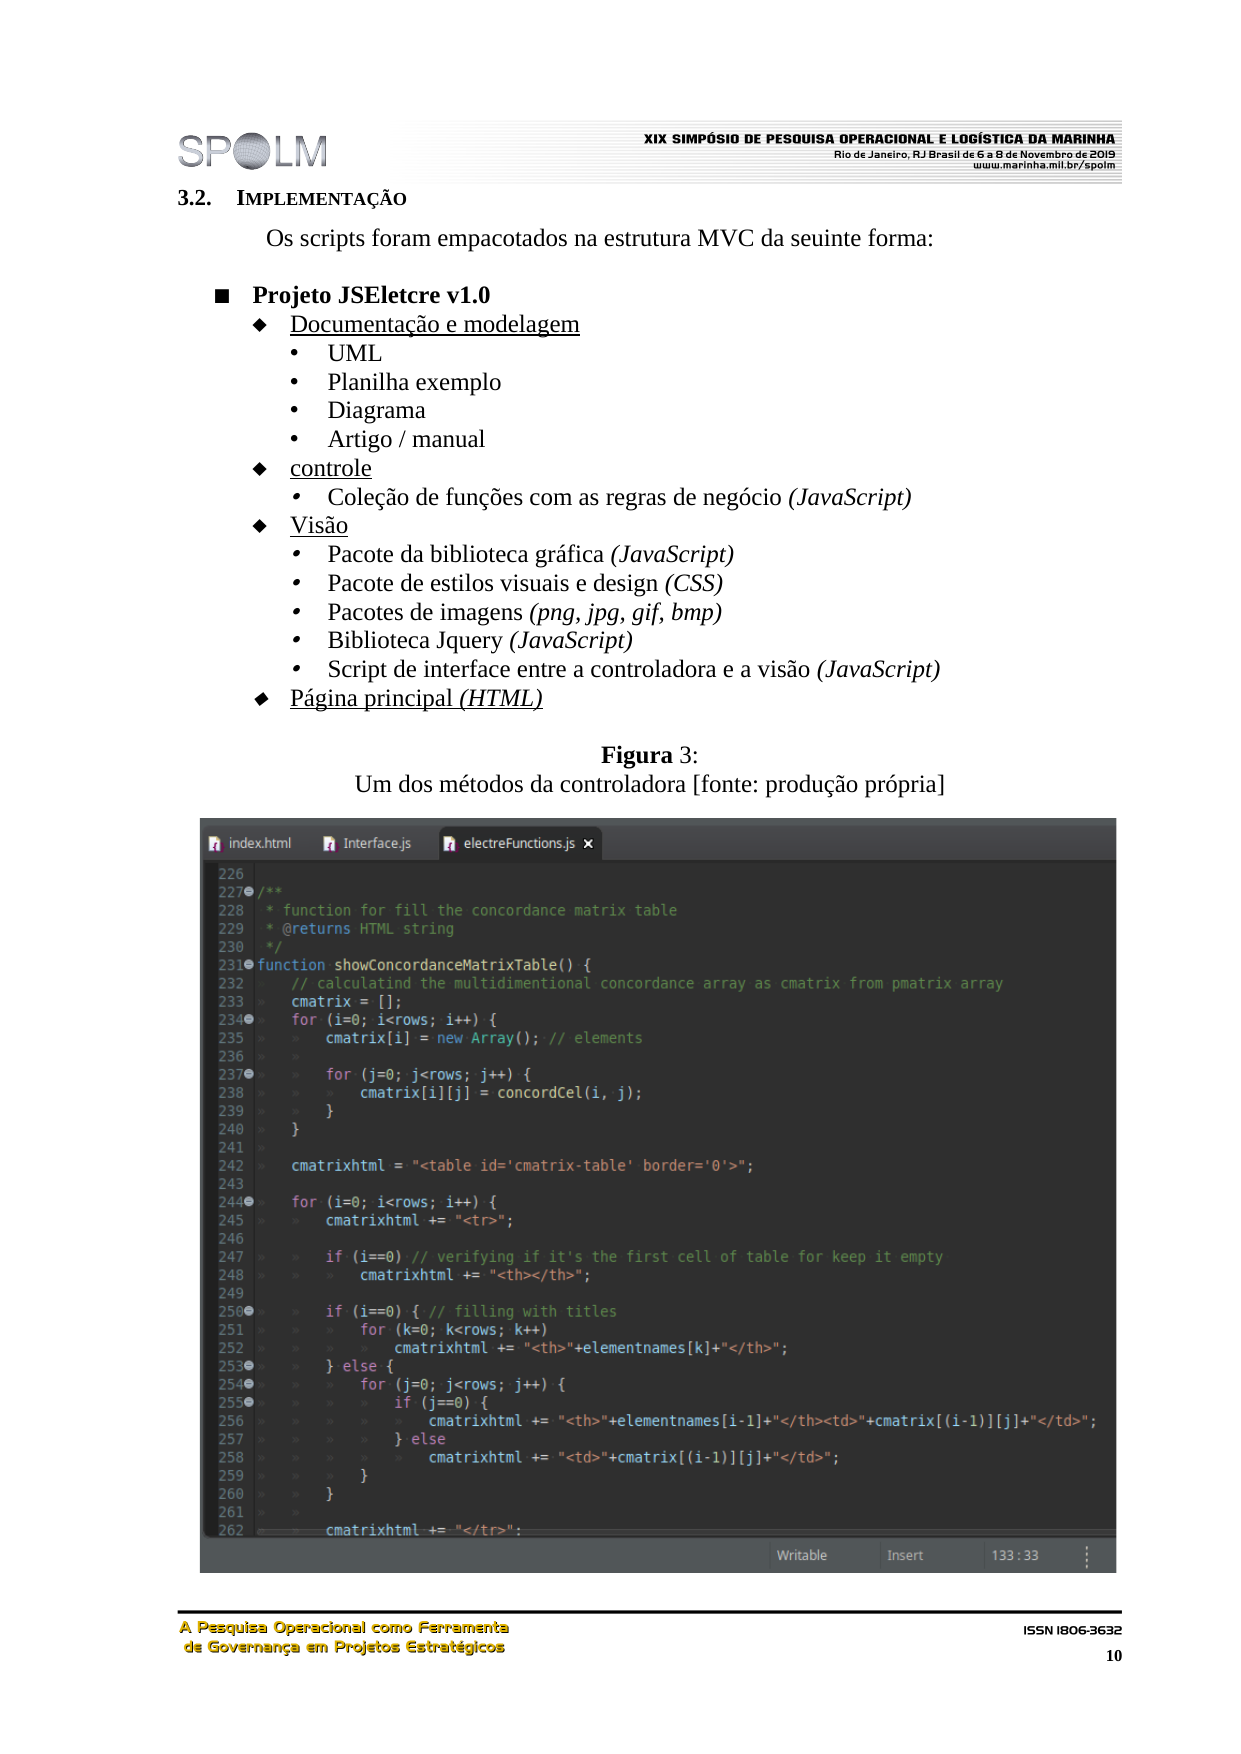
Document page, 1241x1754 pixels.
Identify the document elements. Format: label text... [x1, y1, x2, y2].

list Biblioteca Jquery (JavaScript) [290, 626, 1122, 654]
list Coleção de funções com as regras de negócio (JavaScript) [290, 482, 1122, 511]
picture [177, 118, 1123, 184]
list Pacotes de imagens (png, jpg, gif, bmp) [290, 597, 1122, 626]
text Um dos métodos da controladora [fonte: produção própria] [177, 769, 1122, 798]
list Artigo / manual [290, 424, 1122, 453]
list controle [252, 453, 1122, 482]
list Script de interface entre a controladora e a visão (JavaScript) [290, 654, 1122, 683]
list Projeto JSEletcre v1.0 [215, 281, 1122, 309]
subtitle Implementação [177, 184, 1122, 211]
text Os scripts foram empacotados na estrutura MVC da seuinte forma: [177, 223, 1122, 252]
list Visão [252, 511, 1122, 539]
list UML [290, 338, 1122, 367]
list Página principal (HTML) [252, 683, 1122, 712]
picture [177, 1610, 1122, 1656]
list Pacote de estilos visuais e design (CSS) [290, 568, 1122, 597]
list Diagrama [290, 396, 1122, 424]
text Figura 3: [177, 741, 1122, 769]
list Documentação e modelagem [252, 309, 1122, 338]
list Pacote da biblioteca gráfica (JavaScript) [290, 539, 1122, 568]
list Planilha exemplo [290, 367, 1122, 396]
